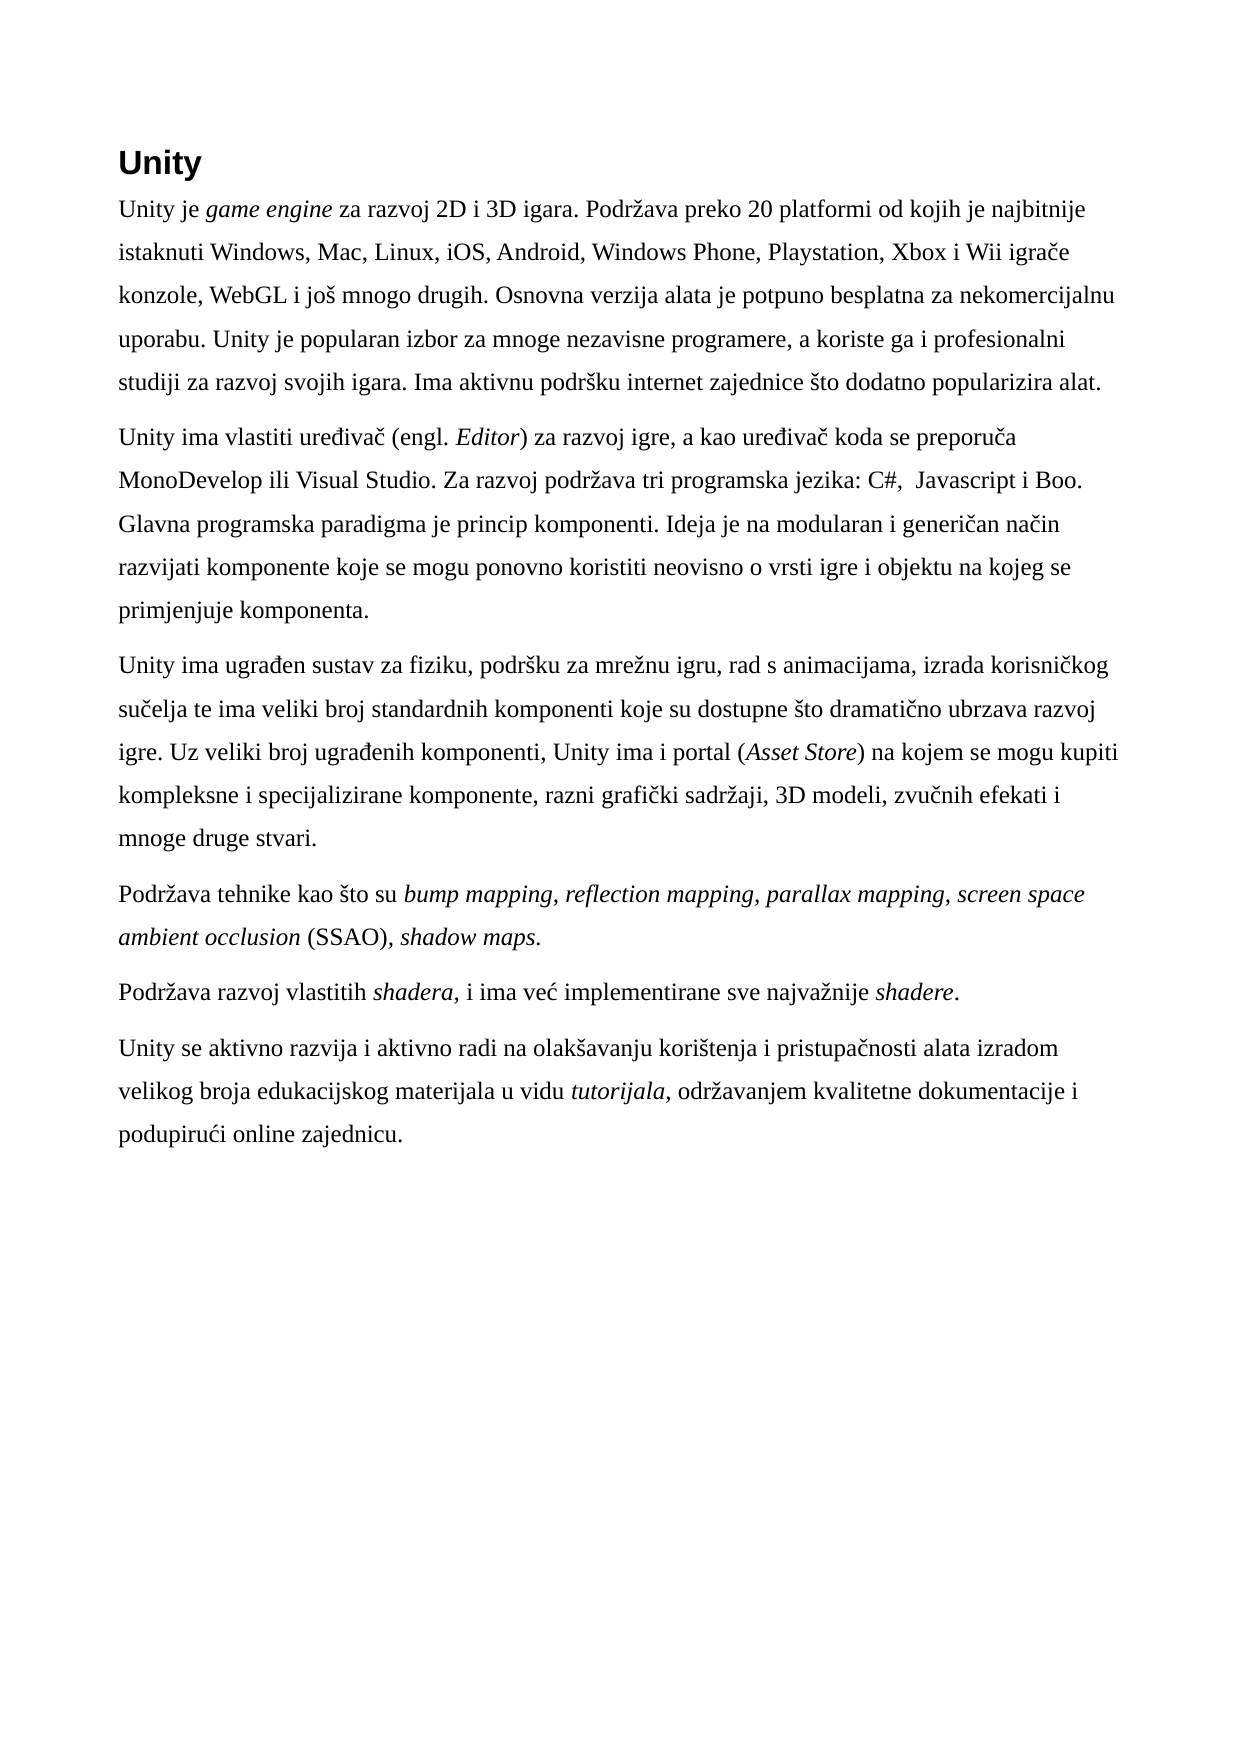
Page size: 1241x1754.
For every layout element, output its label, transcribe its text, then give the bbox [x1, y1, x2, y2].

text Podržava razvoj vlastitih shadera, i ima već implementirane sve najvažnije shadere. [118, 977, 1122, 1006]
text Unity se aktivno razvija i aktivno radi na olakšavanju korištenja i pristupačnosti alata izradom velikog broja edukacijskog materijala u vidu tutorijala, održavanjem kvalitetne dokumentacije i podupirući online zajednicu. [118, 1033, 1122, 1148]
text Podržava tehnike kao što su bump mapping, reflection mapping, parallax mapping, screen space ambient occlusion (SSAO), shadow maps. [118, 879, 1122, 951]
text Unity je game engine za razvoj 2D i 3D igara. Podržava preko 20 platformi od kojih je najbitnije istaknuti Windows, Mac, Linux, iOS, Android, Windows Phone, Playstation, Xbox i Wii igrače konzole, WebGL i još mnogo drugih. Osnovna verzija alata je potpuno besplatna za nekomercijalnu uporabu. Unity je popularan izbor za mnoge nezavisne programere, a koriste ga i profesionalni studiji za razvoj svojih igara. Ima aktivnu podršku internet zajednice što dodatno popularizira alat. [118, 194, 1122, 396]
text Unity ima ugrađen sustav za fiziku, podršku za mrežnu igru, rad s animacijama, izrada korisničkog sučelja te ima veliki broj standardnih komponenti koje su dostupne što dramatično ubrzava razvoj igre. Uz veliki broj ugrađenih komponenti, Unity ima i portal (Asset Store) na kojem se mogu kupiti kompleksne i specijalizirane komponente, razni grafički sadržaji, 3D modeli, zvučnih efekati i mnoge druge stvari. [118, 651, 1122, 852]
text Unity ima vlastiti uređivač (engl. Editor) za razvoj igre, a kao uređivač koda se preporuča MonoDevelop ili Visual Studio. Za razvoj podržava tri programska jezika: C#, Javascript i Boo. Glavna programska paradigma je princip komponenti. Ideja je na modularan i generičan način razvijati komponente koje se mogu ponovno koristiti neovisno o vrsti igre i objektu na kojeg se primjenjuje komponenta. [118, 422, 1122, 624]
subtitle Unity [118, 143, 1122, 182]
